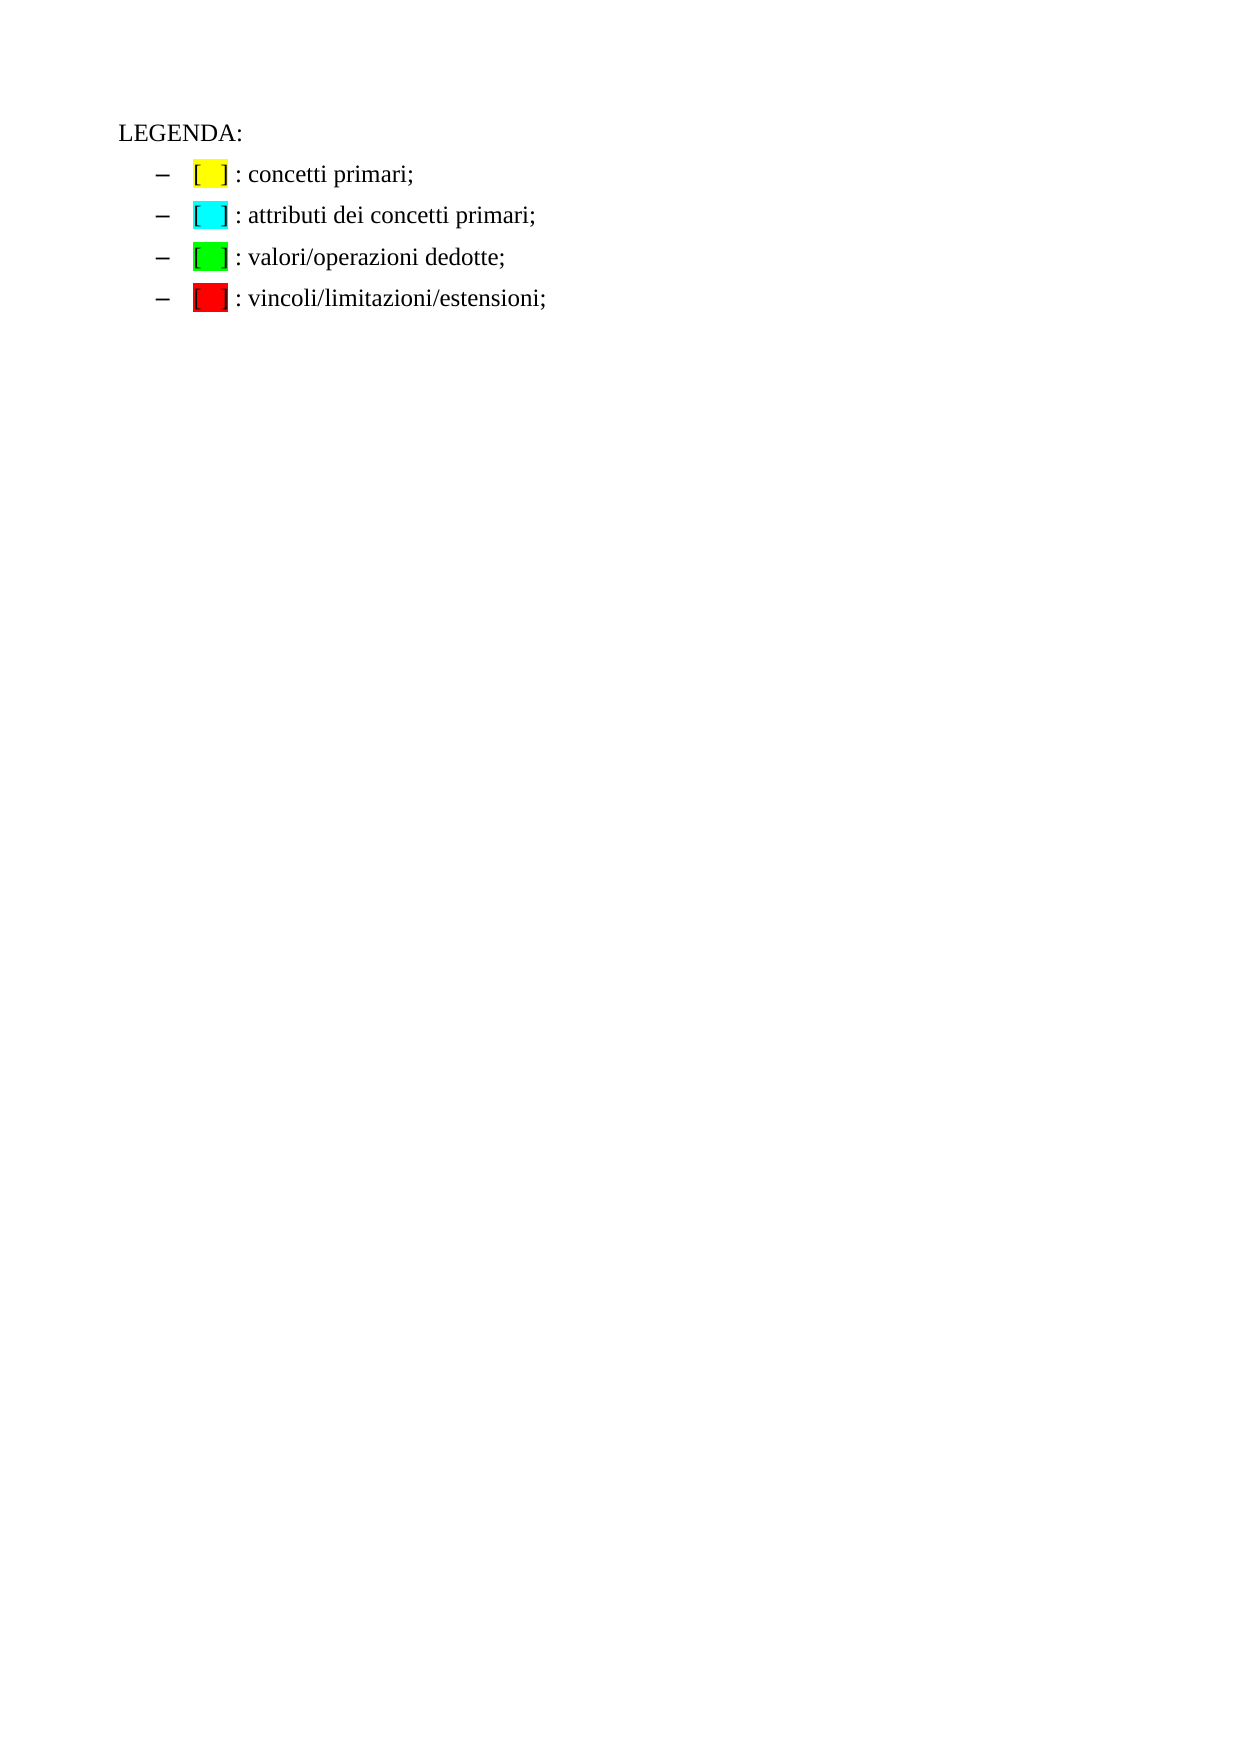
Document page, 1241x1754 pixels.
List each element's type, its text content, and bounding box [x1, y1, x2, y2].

list [ ] : attributi dei concetti primari; [156, 201, 1122, 229]
list [ ] : vincoli/limitazioni/estensioni; [156, 283, 1122, 312]
text LEGENDA: [118, 118, 1122, 147]
list [ ] : concetti primari; [156, 159, 1122, 188]
list [ ] : valori/operazioni dedotte; [156, 242, 1122, 271]
